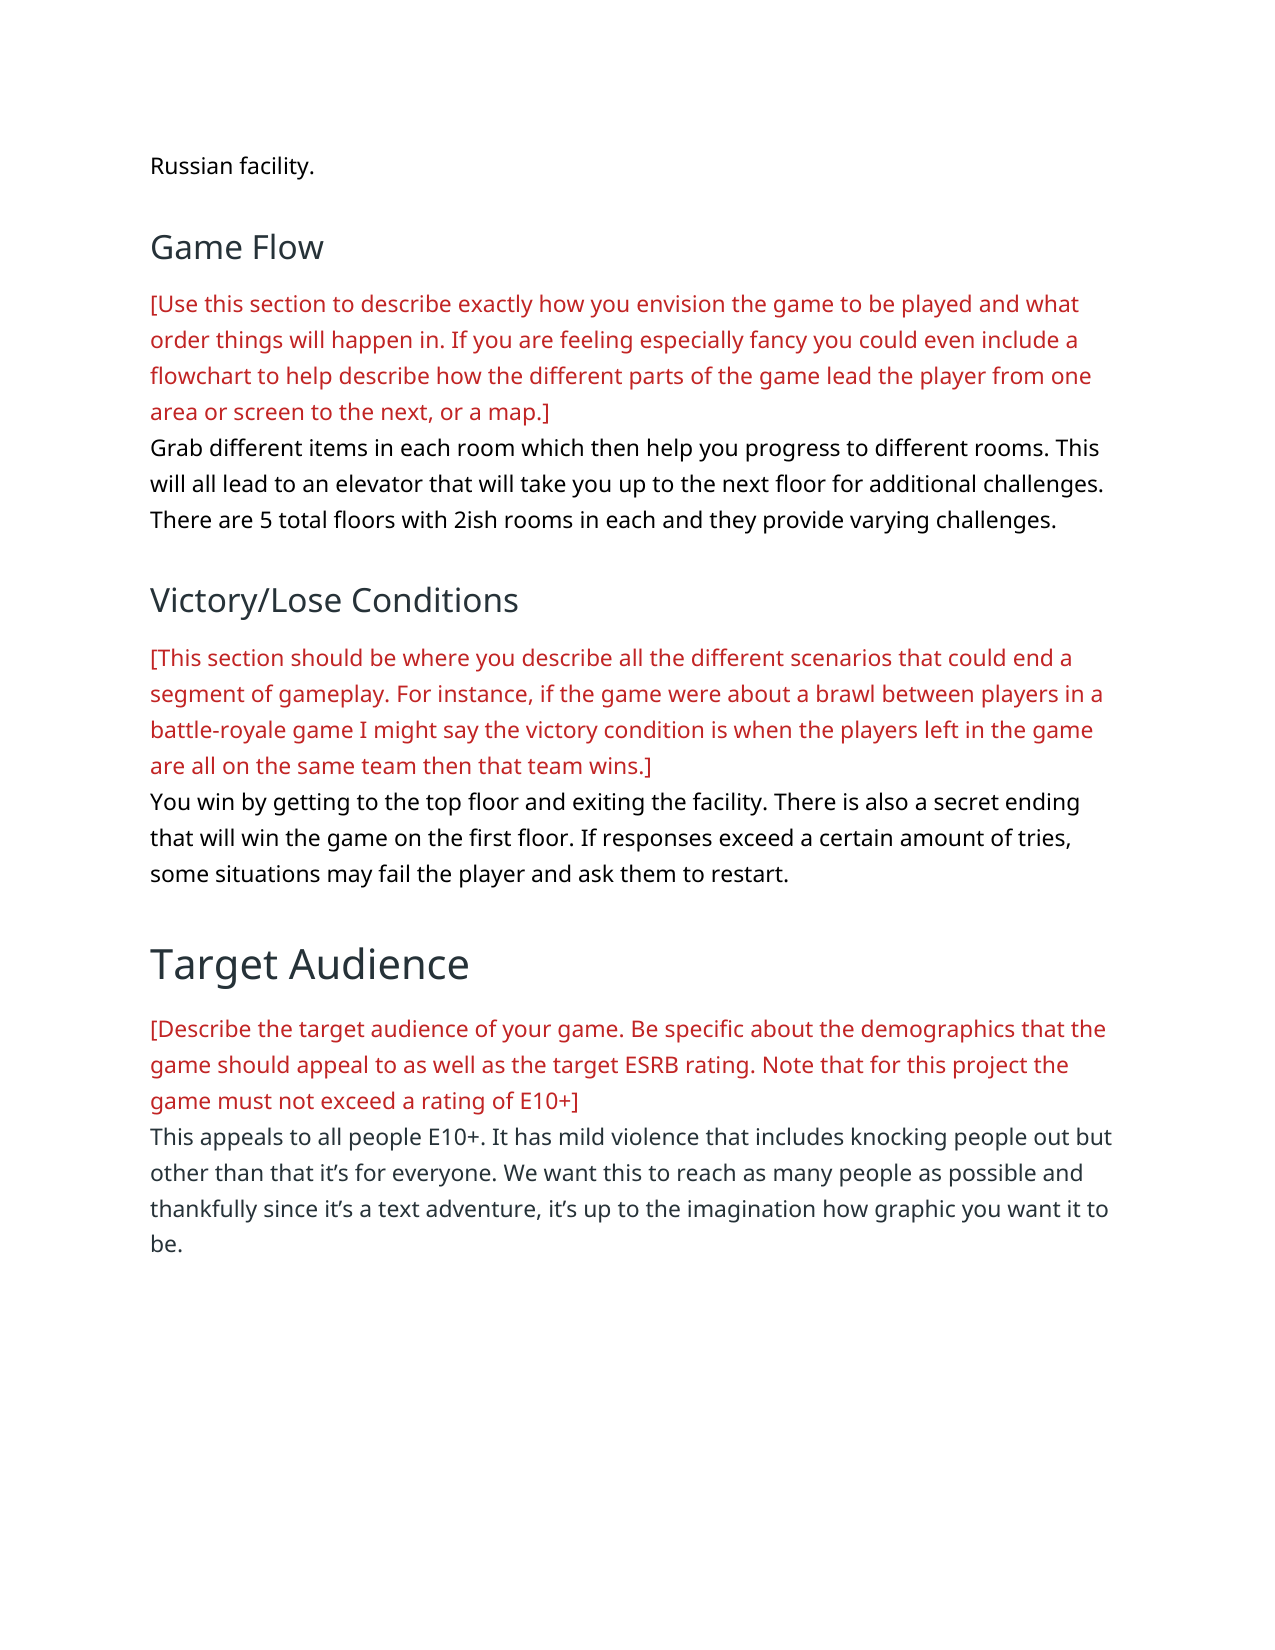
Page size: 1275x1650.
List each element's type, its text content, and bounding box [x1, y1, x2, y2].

subtitle Target Audience [150, 935, 1125, 992]
subtitle Victory/Lose Conditions [150, 577, 1125, 623]
text This appeals to all people E10+. It has mild violence that includes knocking people out but other than that it’s for everyone. We want this to reach as many people as possible and thankfully since it’s a text adventure, it’s up to the imagination how graphic you want it to be. [150, 1121, 1125, 1260]
text Grab different items in each room which then help you progress to different rooms. This will all lead to an elevator that will take you up to the next floor for additional challenges. There are 5 total floors with 2ish rooms in each and they provide varying challenges. [150, 432, 1125, 535]
text [This section should be where you describe all the different scenarios that could end a segment of gameplay. For instance, if the game were about a brawl between players in a battle-royale game I might say the victory condition is when the players left in the game are all on the same team then that team wins.] [150, 642, 1125, 781]
subtitle Game Flow [150, 223, 1125, 269]
text You win by getting to the top floor and exiting the facility. There is also a secret ending that will win the game on the first floor. If responses exceed a certain amount of tries, some situations may fail the player and ask them to restart. [150, 786, 1125, 889]
text [Describe the target audience of your game. Be specific about the demographics that the game should appeal to as well as the target ESRB rating. Note that for this project the game must not exceed a rating of E10+] [150, 1013, 1125, 1116]
text [Use this section to describe exactly how you envision the game to be played and what order things will happen in. If you are feeling especially fancy you could even include a flowchart to help describe how the different parts of the game lead the player from one area or screen to the next, or a map.] [150, 288, 1125, 427]
text Russian facility. [150, 150, 1125, 181]
